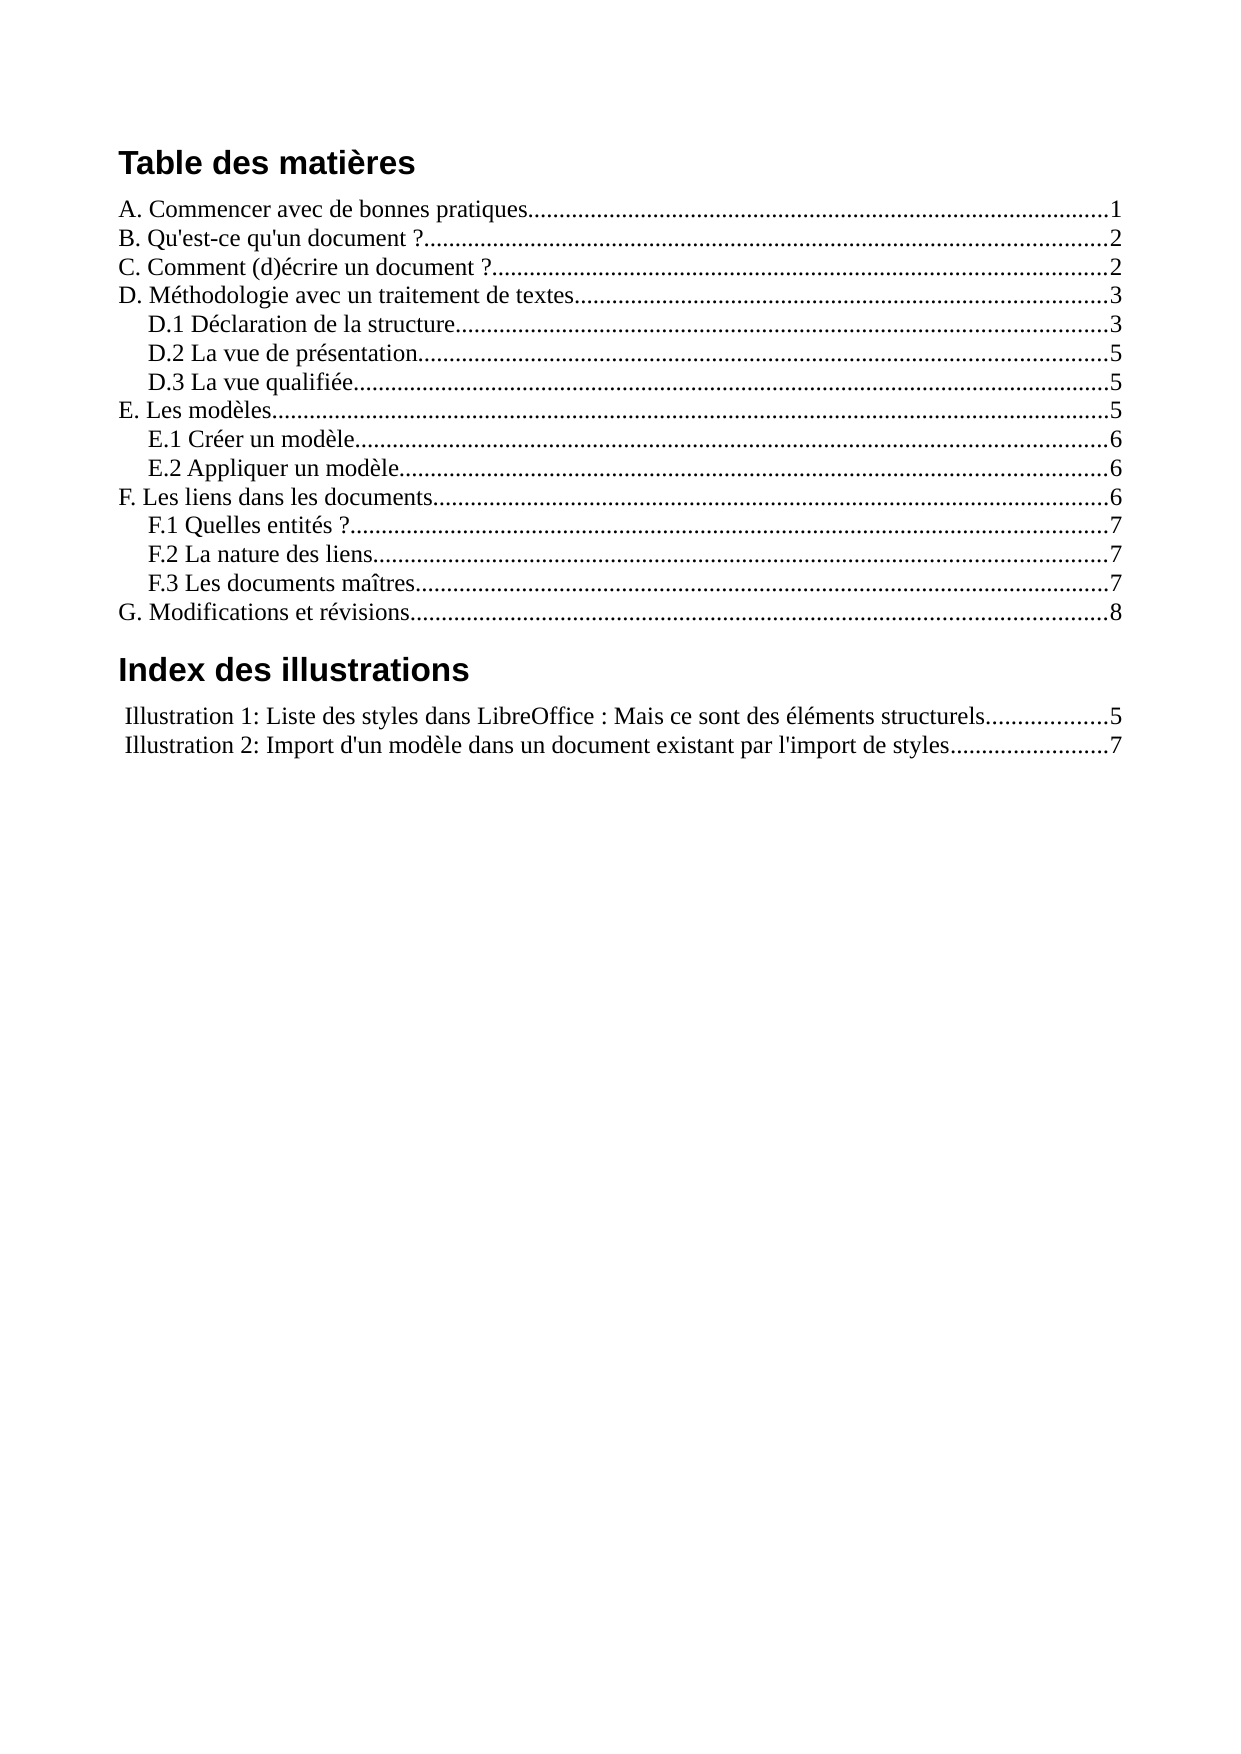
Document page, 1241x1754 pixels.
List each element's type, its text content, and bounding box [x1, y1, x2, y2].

text D.3 La vue qualifiée 5 [148, 367, 1122, 395]
text F.3 Les documents maîtres 7 [148, 568, 1122, 597]
text F.1 Quelles entités ? 7 [148, 510, 1122, 539]
text Illustration 1: Liste des styles dans LibreOffice : Mais ce sont des éléments structurels. 5 [118, 701, 1122, 730]
subtitle Table des matières [118, 143, 1122, 182]
text E.2 Appliquer un modèle 6 [148, 453, 1122, 482]
text D. Méthodologie avec un traitement de textes 3 [118, 280, 1122, 309]
text C. Comment (d)écrire un document ? 2 [118, 252, 1122, 280]
text D.1 Déclaration de la structure 3 [148, 309, 1122, 338]
text E.1 Créer un modèle 6 [148, 424, 1122, 453]
text Illustration 2: Import d'un modèle dans un document existant par l'import de styles 7 [118, 730, 1122, 759]
text F. Les liens dans les documents 6 [118, 482, 1122, 510]
text B. Qu'est-ce qu'un document ? 2 [118, 223, 1122, 252]
text E. Les modèles 5 [118, 395, 1122, 424]
text G. Modifications et révisions 8 [118, 597, 1122, 625]
text F.2 La nature des liens 7 [148, 539, 1122, 568]
text D.2 La vue de présentation 5 [148, 338, 1122, 367]
subtitle Index des illustrations [118, 650, 1122, 689]
text A. Commencer avec de bonnes pratiques 1 [118, 194, 1122, 223]
